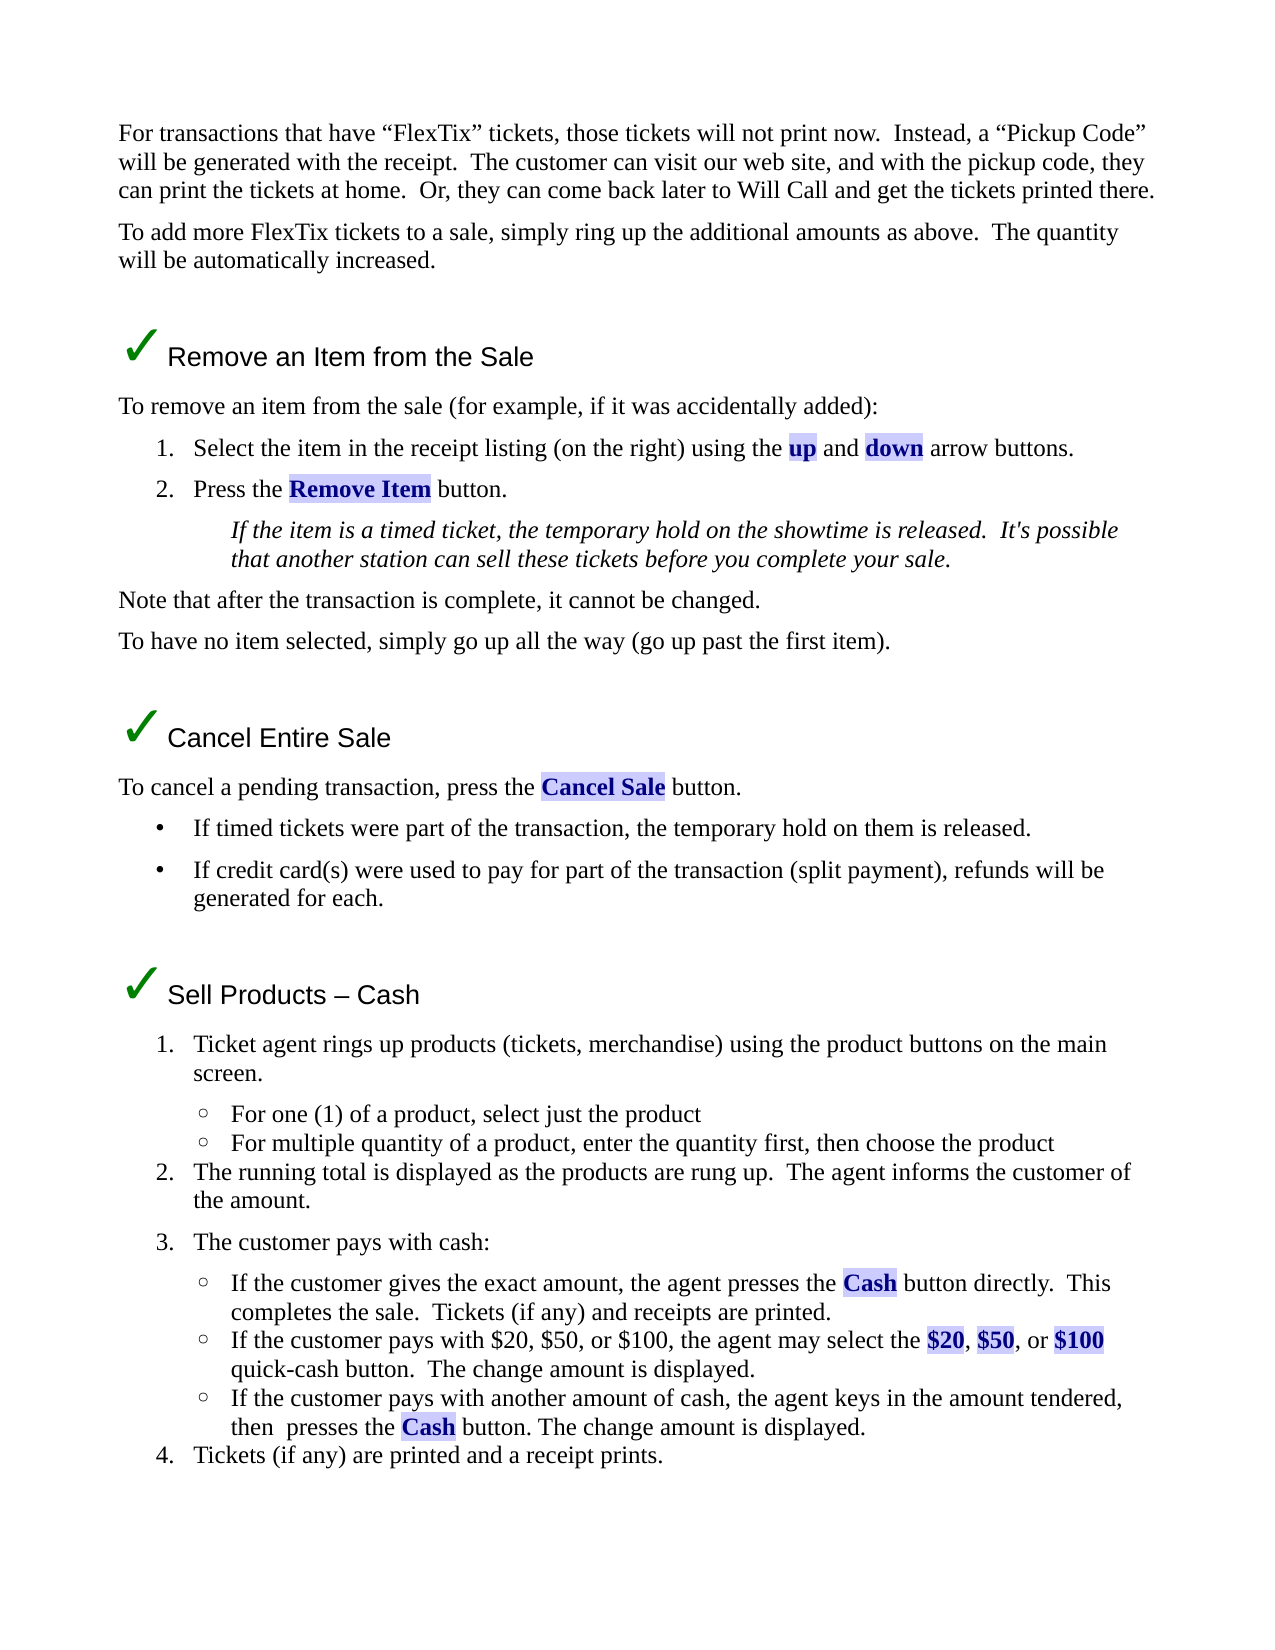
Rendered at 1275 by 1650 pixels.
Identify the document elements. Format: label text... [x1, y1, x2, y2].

text To cancel a pending transaction, press the Cancel Sale button. [665, 772, 1157, 801]
list Press the Remove Item button. [156, 474, 289, 503]
list If credit card(s) were used to pay for part of the transaction (split payment), refunds will be generated for each. [156, 855, 1157, 912]
list If the customer pays with another amount of cash, the agent keys in the amount tendered, then presses the Cash button. The change amount is displayed. [193, 1383, 1157, 1441]
text Note that after the transaction is complete, it cannot be changed. [118, 585, 1157, 614]
list The running total is displayed as the products are rung up. The agent informs the customer of the amount. [156, 1157, 1157, 1214]
text To have no item selected, simply go up all the way (go up past the first item). [118, 626, 1157, 655]
list Select the item in the receipt listing (on the right) using the up and down arrow buttons. [156, 433, 789, 461]
subtitle ✓Remove an Item from the Sale [118, 312, 1157, 379]
list Select the item in the receipt listing (on the right) using the up and down arrow buttons. [923, 433, 1157, 461]
list Press the Remove Item button. [431, 474, 1157, 503]
list If the customer pays with $20, $50, or $100, the agent may select the $20, $50, or $100 quick-cash button. The change amount is displayed. [193, 1326, 1157, 1383]
list For one (1) of a product, select just the product [193, 1099, 1157, 1128]
text To add more FlexTix tickets to a sale, simply ring up the additional amounts as above. The quantity will be automatically increased. [118, 217, 1157, 274]
subtitle ✓Sell Products – Cash [118, 950, 1157, 1017]
text To cancel a pending transaction, press the Cancel Sale button. [118, 772, 541, 801]
list If the item is a timed ticket, the temporary hold on the showtime is released. It's possible that another station can sell these tickets before you complete your sale. [193, 515, 1157, 573]
list The customer pays with cash: [156, 1227, 1157, 1256]
list Ticket agent rings up products (tickets, merchandise) using the product buttons on the main screen. [156, 1029, 1157, 1087]
list If timed tickets were part of the transaction, the temporary hold on them is released. [156, 813, 1157, 842]
list Tickets (if any) are printed and a receipt prints. [156, 1441, 1157, 1469]
list If the customer gives the exact amount, the agent presses the Cash button directly. This completes the sale. Tickets (if any) and receipts are printed. [193, 1268, 1157, 1326]
text To remove an item from the sale (for example, if it was accidentally added): [118, 391, 1157, 420]
list For multiple quantity of a product, enter the quantity first, then choose the product [193, 1128, 1157, 1157]
subtitle ✓Cancel Entire Sale [118, 693, 1157, 760]
text For transactions that have “FlexTix” tickets, those tickets will not print now. Instead, a “Pickup Code” will be generated with the receipt. The customer can visit our web site, and with the pickup code, they can print the tickets at home. Or, they can come back later to Will Call and get the tickets printed there. [118, 118, 1157, 204]
